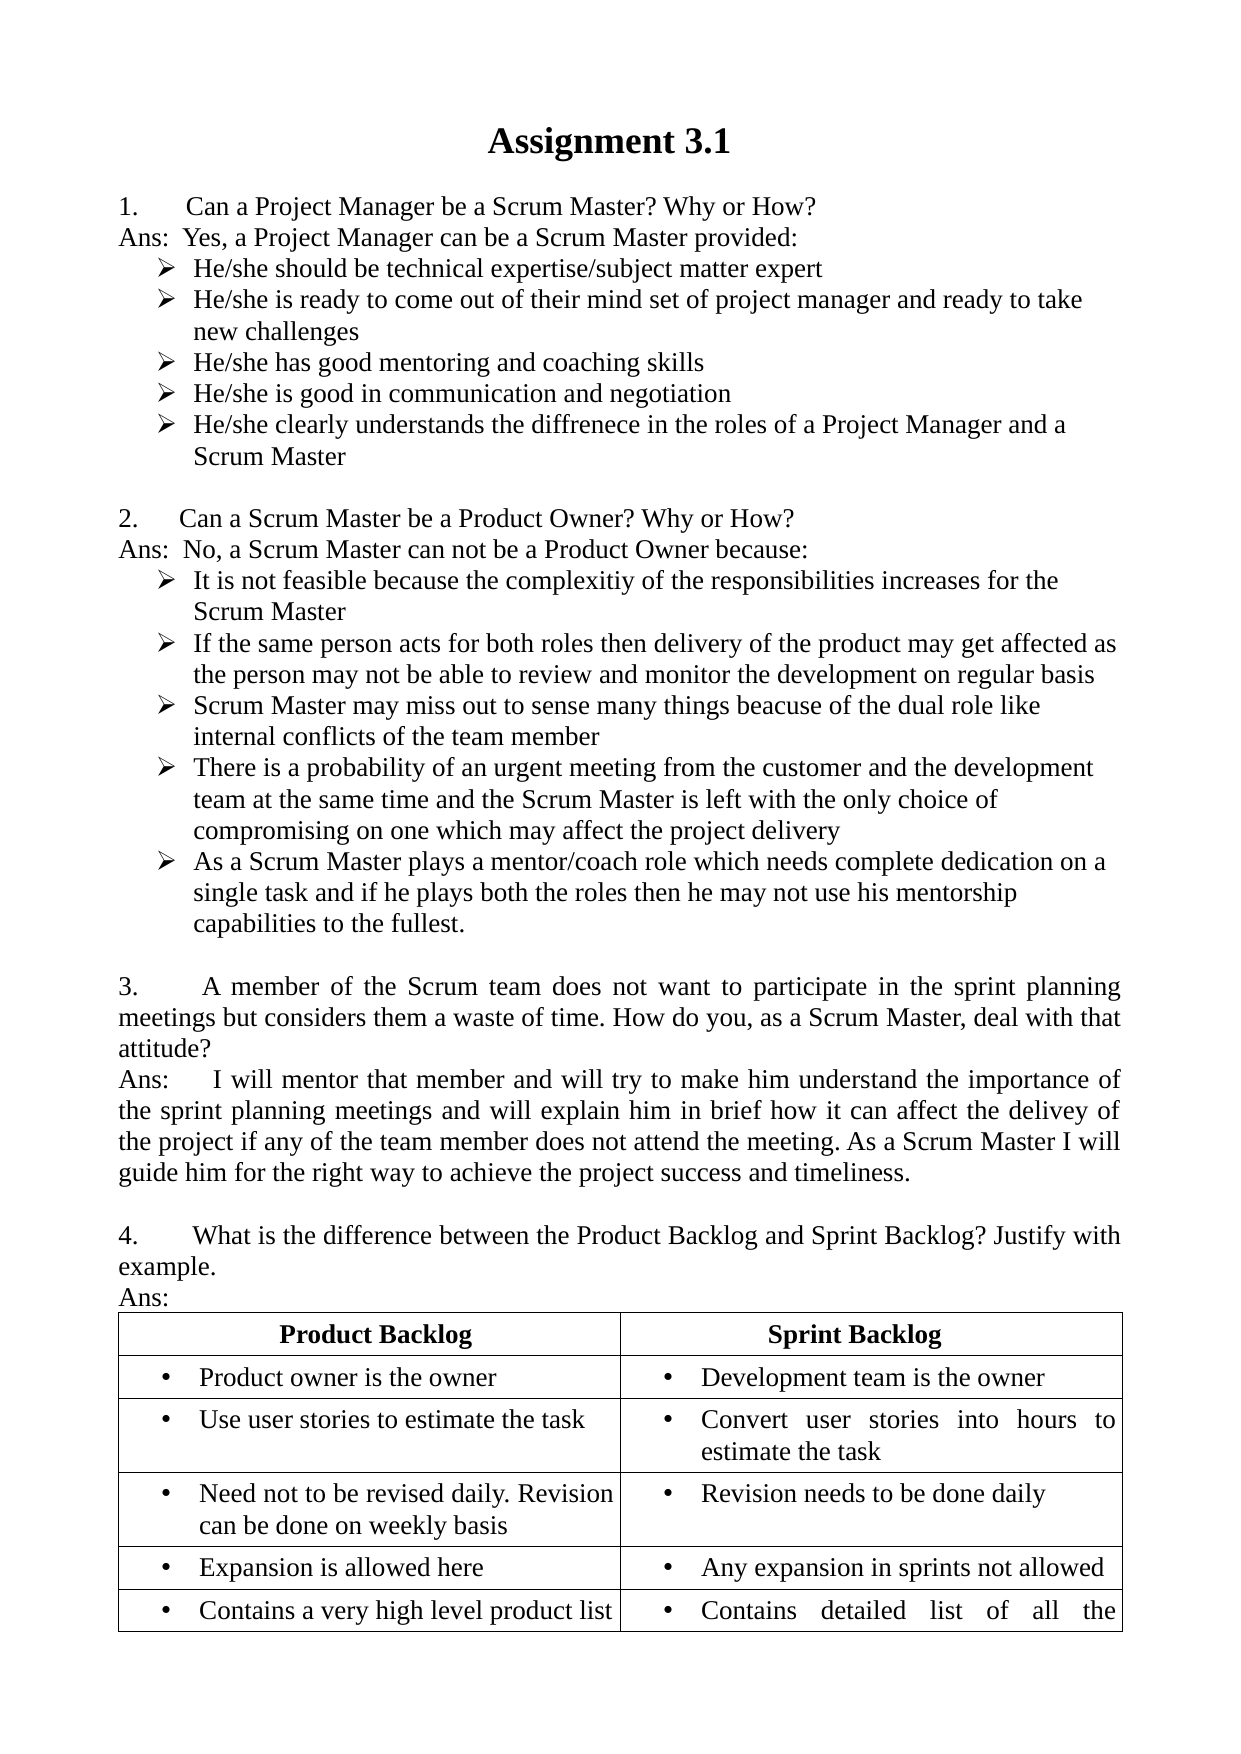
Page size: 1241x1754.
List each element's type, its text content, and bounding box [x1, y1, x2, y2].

list Scrum Master may miss out to sense many things beacuse of the dual role like internal conflicts of the team member [156, 689, 1122, 751]
list He/she is good in communication and negotiation [156, 377, 1122, 408]
table_cell Development team is the owner [621, 1356, 1122, 1398]
list If the same person acts for both roles then delivery of the product may get affected as the person may not be able to review and monitor the development on regular basis [156, 627, 1122, 689]
table_cell Expansion is allowed here [119, 1547, 620, 1588]
text 3. A member of the Scrum team does not want to participate in the sprint planning meetings but considers them a waste of time. How do you, as a Scrum Master, deal with that attitude? [118, 970, 1122, 1063]
text Ans: [118, 1281, 1122, 1312]
list He/she clearly understands the diffrenece in the roles of a Project Manager and a Scrum Master [156, 408, 1122, 471]
table_cell Contains a very high level product list [119, 1590, 620, 1631]
text Ans: Yes, a Project Manager can be a Scrum Master provided: [118, 221, 1122, 252]
text Assignment 3.1 [118, 118, 1122, 161]
list He/she is ready to come out of their mind set of project manager and ready to take new challenges [156, 283, 1122, 346]
text Ans: I will mentor that member and will try to make him understand the importance of the sprint planning meetings and will explain him in brief how it can affect the delivey of the project if any of the team member does not attend the meeting. As a Scrum Master I will guide him for the right way to achieve the project success and timeliness. [118, 1063, 1122, 1188]
text 4. What is the difference between the Product Backlog and Sprint Backlog? Justify with example. [118, 1219, 1122, 1281]
table_cell Use user stories to estimate the task [119, 1399, 620, 1472]
table_cell Contains detailed list of all the [621, 1590, 1122, 1631]
table_cell Convert user stories into hours to estimate the task [621, 1399, 1122, 1472]
text 1. Can a Project Manager be a Scrum Master? Why or How? [118, 190, 1122, 221]
text 2. Can a Scrum Master be a Product Owner? Why or How? [118, 502, 1122, 533]
table_header Product Backlog [119, 1313, 620, 1355]
table_cell Need not to be revised daily. Revision can be done on weekly basis [119, 1473, 620, 1546]
list It is not feasible because the complexitiy of the responsibilities increases for the Scrum Master [156, 564, 1122, 627]
table_header Sprint Backlog [621, 1313, 1122, 1355]
table_cell Any expansion in sprints not allowed [621, 1547, 1122, 1588]
list As a Scrum Master plays a mentor/coach role which needs complete dedication on a single task and if he plays both the roles then he may not use his mentorship capabilities to the fullest. [156, 845, 1122, 938]
table_cell Product owner is the owner [119, 1356, 620, 1398]
list He/she has good mentoring and coaching skills [156, 346, 1122, 377]
table_cell Revision needs to be done daily [621, 1473, 1122, 1546]
text Ans: No, a Scrum Master can not be a Product Owner because: [118, 533, 1122, 564]
list There is a probability of an urgent meeting from the customer and the development team at the same time and the Scrum Master is left with the only choice of compromising on one which may affect the project delivery [156, 751, 1122, 845]
list He/she should be technical expertise/subject matter expert [156, 252, 1122, 283]
